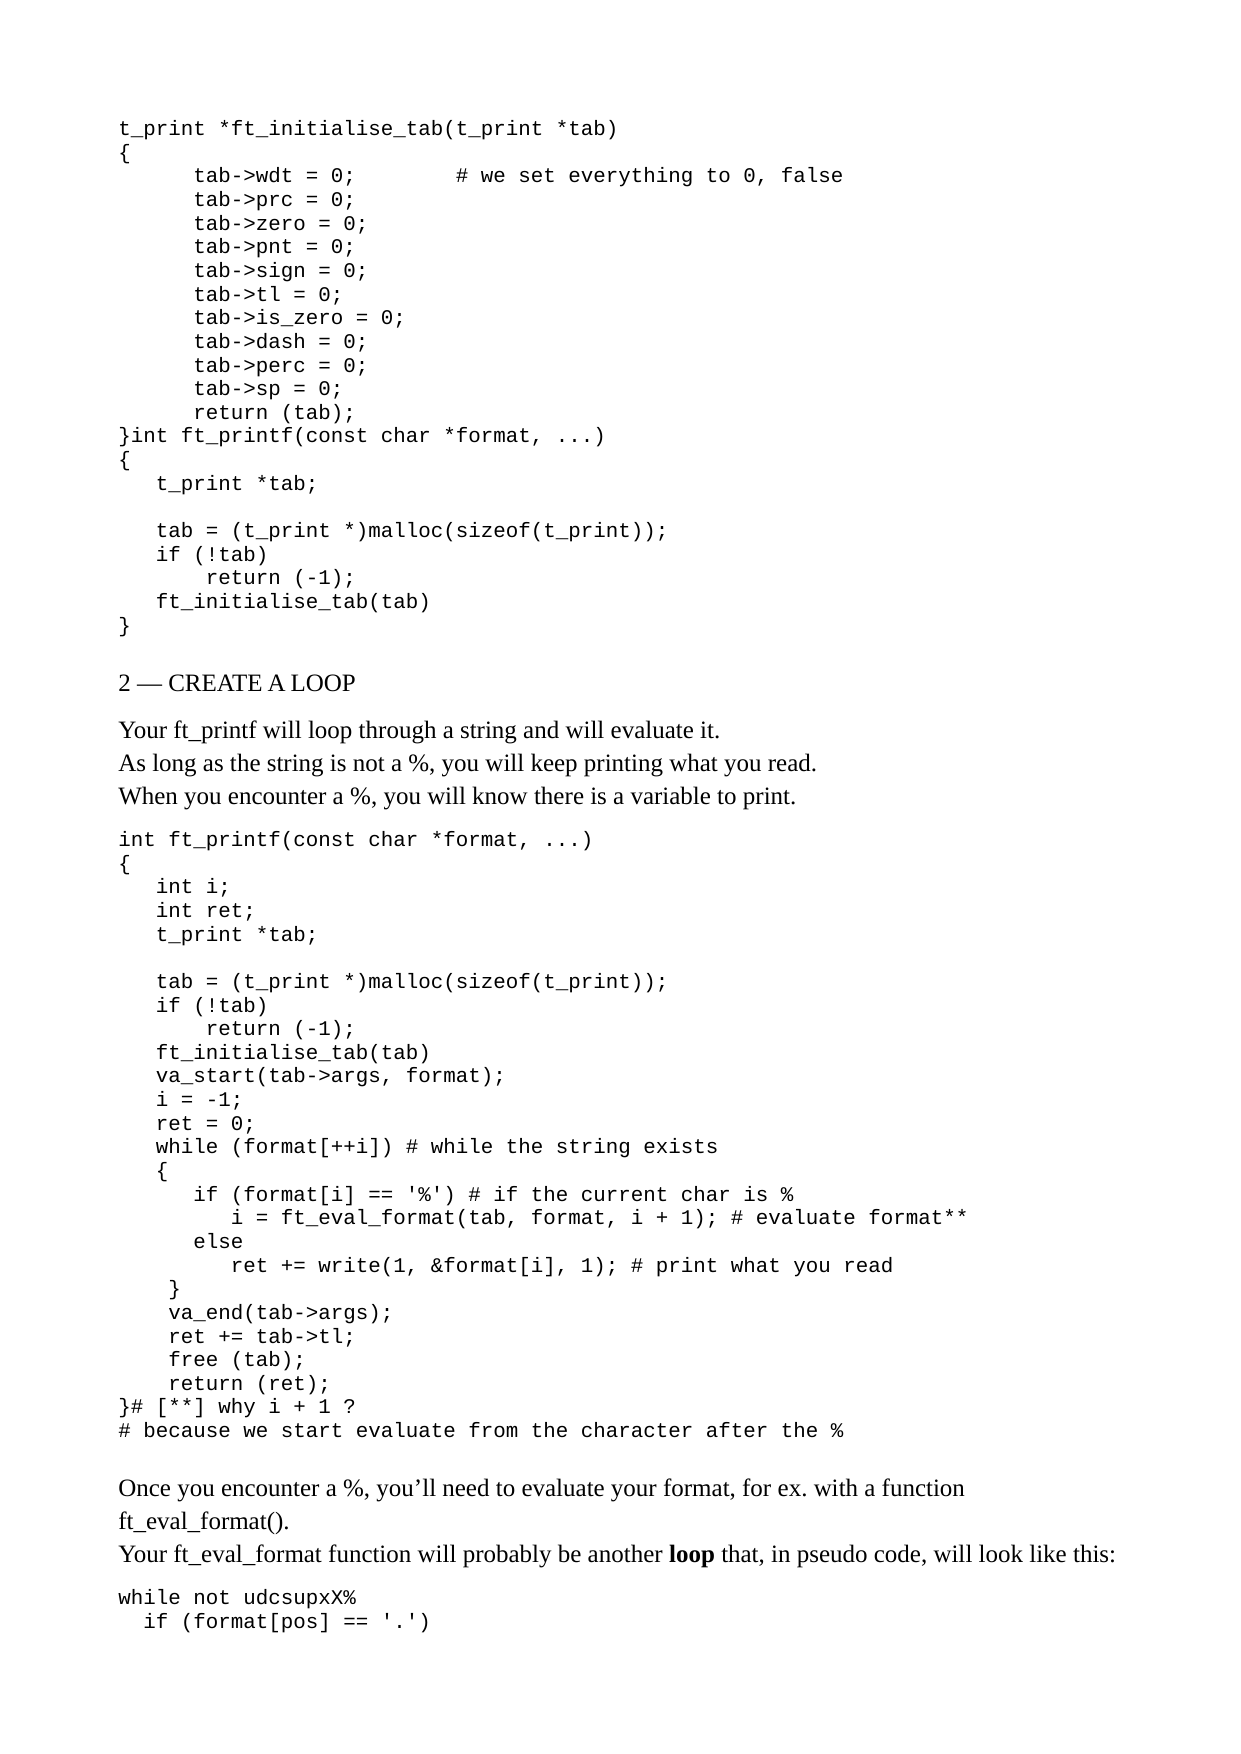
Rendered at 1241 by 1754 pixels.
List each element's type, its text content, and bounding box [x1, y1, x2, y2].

text ret = 0; [118, 1113, 1122, 1136]
text tab->is_zero = 0; [118, 307, 1122, 331]
text tab = (t_print *)malloc(sizeof(t_print)); [118, 520, 1122, 544]
text { [118, 853, 1122, 876]
text tab->sign = 0; [118, 260, 1122, 284]
text return (-1); [118, 567, 1122, 591]
text va_end(tab->args); [118, 1302, 1122, 1326]
text ret += tab->tl; [118, 1326, 1122, 1349]
text }int ft_printf(const char *format, ...) [118, 426, 1122, 449]
text tab = (t_print *)malloc(sizeof(t_print)); [118, 971, 1122, 994]
text t_print *tab; [118, 924, 1122, 947]
text Your ft_printf will loop through a string and will evaluate it. As long as the string is not a %, you will keep printing what you read. When you encounter a %, you will know there is a variable to print. [118, 715, 1122, 810]
text Once you encounter a %, you’ll need to evaluate your format, for ex. with a function ft_eval_format(). Your ft_eval_format function will probably be another loop that, in pseudo code, will look like this: [118, 1473, 1122, 1568]
text { [118, 449, 1122, 473]
text } [118, 1278, 1122, 1302]
text 2 — CREATE A LOOP 🍭 [118, 668, 1122, 697]
text ft_initialise_tab(tab) [118, 1042, 1122, 1066]
text tab->prc = 0; [118, 189, 1122, 213]
text t_print *ft_initialise_tab(t_print *tab) [118, 118, 1122, 142]
text int ret; [118, 900, 1122, 924]
text tab->perc = 0; [118, 354, 1122, 378]
text if (format[i] == '%') # if the current char is % [118, 1184, 1122, 1207]
text if (!tab) [118, 544, 1122, 567]
text tab->sp = 0; [118, 378, 1122, 402]
text # because we start evaluate from the character after the % [118, 1420, 1122, 1444]
text int ft_printf(const char *format, ...) [118, 829, 1122, 853]
text return (ret); [118, 1373, 1122, 1397]
text t_print *tab; [118, 473, 1122, 496]
text } [118, 615, 1122, 638]
text if (format[pos] == '.') [118, 1611, 1122, 1634]
text while not udcsupxX% [118, 1587, 1122, 1611]
text else [118, 1231, 1122, 1255]
text tab->dash = 0; [118, 331, 1122, 354]
text tab->tl = 0; [118, 284, 1122, 307]
text return (tab); [118, 402, 1122, 426]
text while (format[++i]) # while the string exists [118, 1136, 1122, 1160]
text { [118, 1160, 1122, 1184]
text free (tab); [118, 1349, 1122, 1373]
text tab->wdt = 0; # we set everything to 0, false [118, 165, 1122, 189]
text ret += write(1, &format[i], 1); # print what you read [118, 1255, 1122, 1278]
text i = -1; [118, 1089, 1122, 1113]
text { [118, 142, 1122, 165]
text va_start(tab->args, format); [118, 1066, 1122, 1089]
text return (-1); [118, 1018, 1122, 1042]
text if (!tab) [118, 994, 1122, 1018]
text int i; [118, 876, 1122, 900]
text tab->pnt = 0; [118, 236, 1122, 260]
text }# [**] why i + 1 ? [118, 1397, 1122, 1420]
text ft_initialise_tab(tab) [118, 591, 1122, 615]
text tab->zero = 0; [118, 213, 1122, 236]
text i = ft_eval_format(tab, format, i + 1); # evaluate format** [118, 1207, 1122, 1231]
